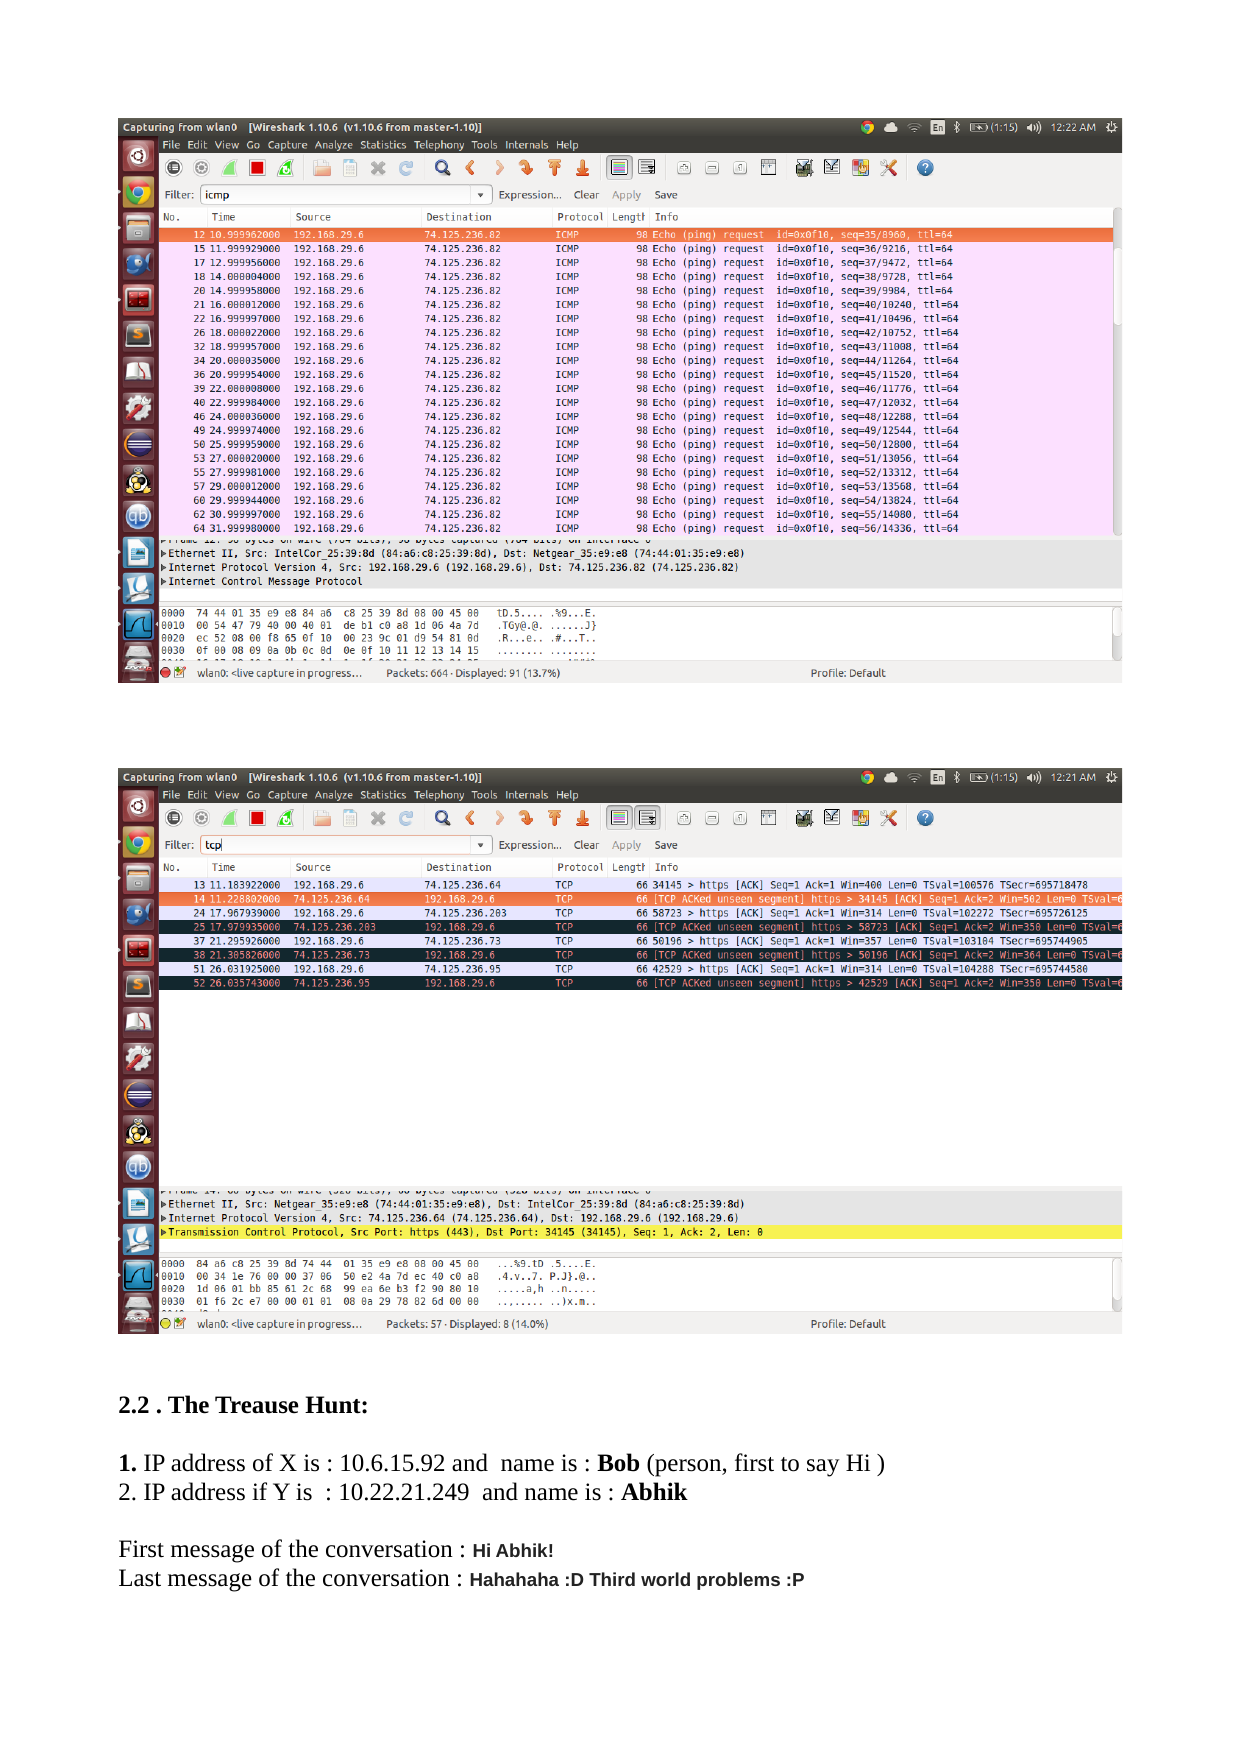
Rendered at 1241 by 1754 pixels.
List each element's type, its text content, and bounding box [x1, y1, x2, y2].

text 1. IP address of X is : 10.6.15.92 and name is : Bob (person, first to say Hi ) [118, 1448, 1122, 1477]
text 2.2 . The Treause Hunt: [118, 1391, 1122, 1419]
picture [118, 118, 1123, 683]
picture [118, 768, 1123, 1334]
text Last message of the conversation : Hahahaha :D Third world problems :P [118, 1563, 1122, 1592]
text 2. IP address if Y is : 10.22.21.249 and name is : Abhik [118, 1477, 1122, 1506]
text First message of the conversation : Hi Abhik! [118, 1534, 1122, 1563]
